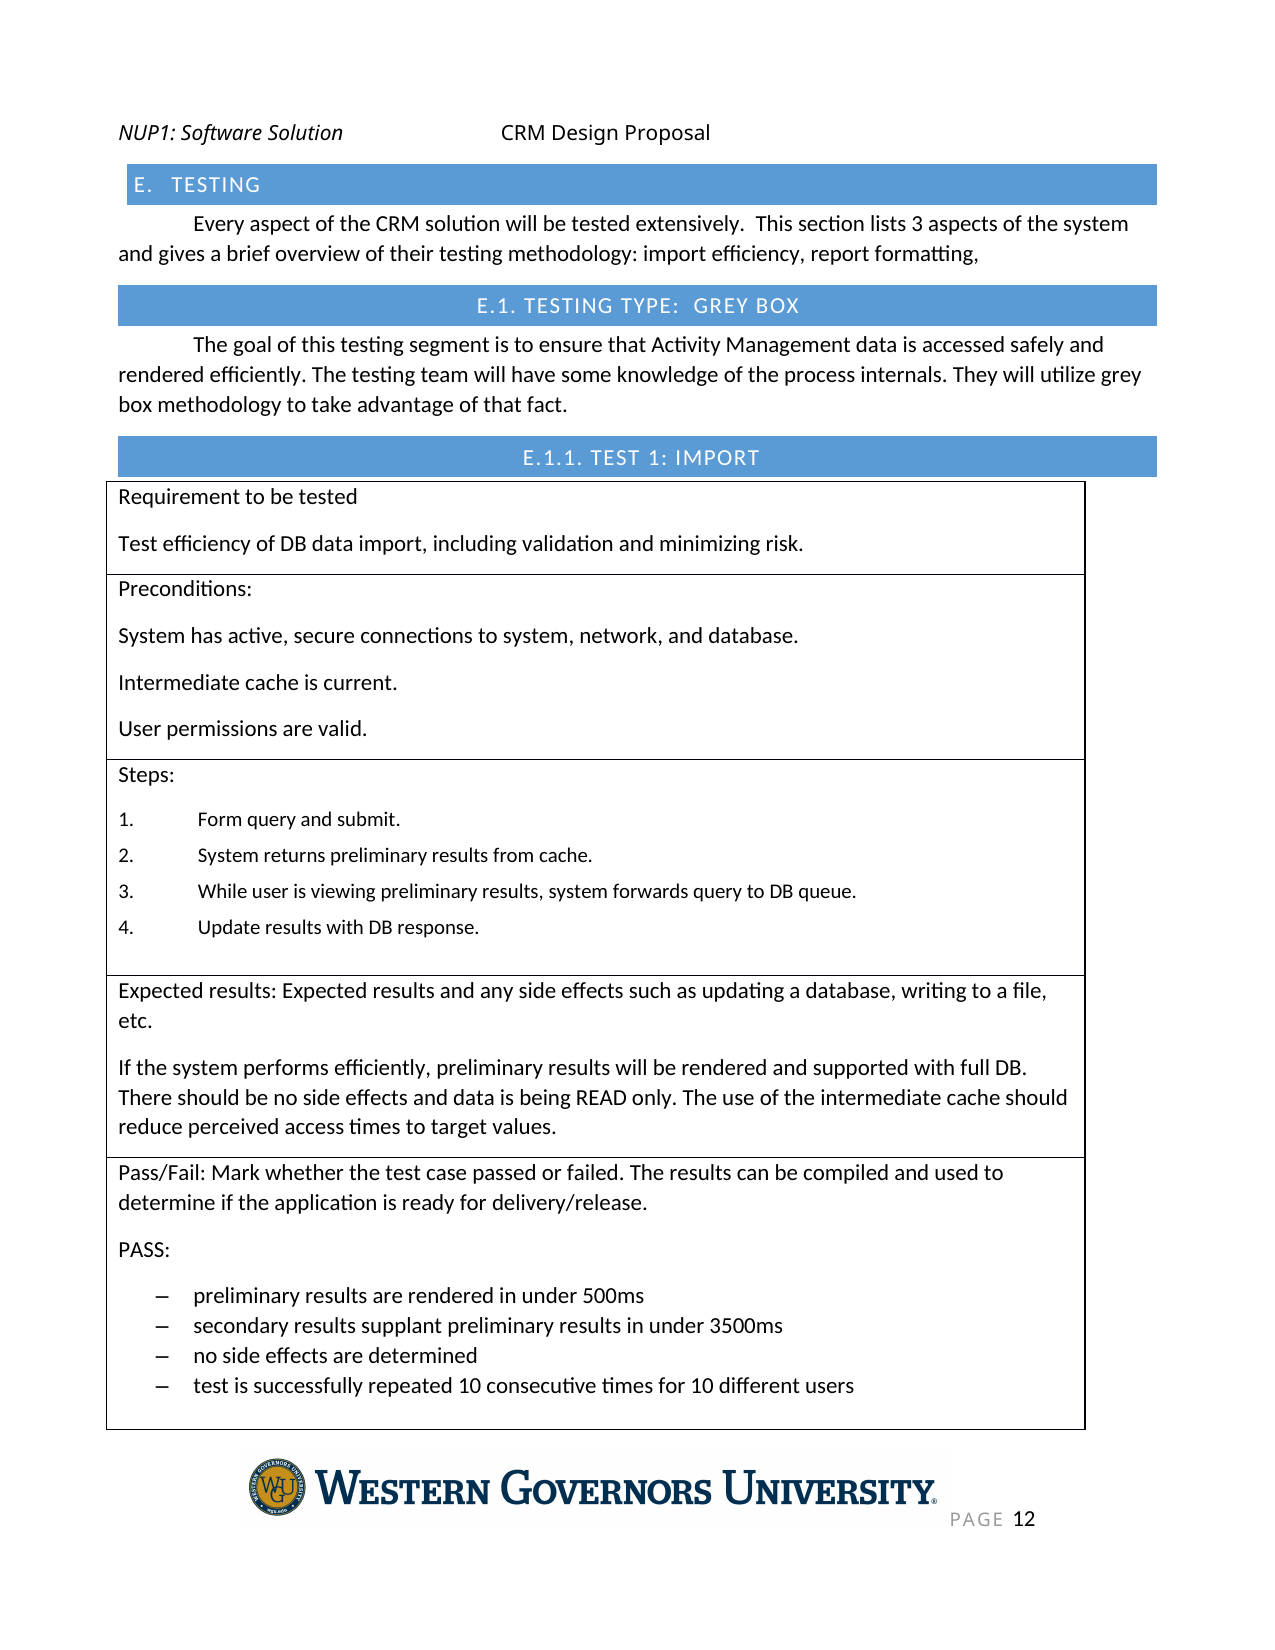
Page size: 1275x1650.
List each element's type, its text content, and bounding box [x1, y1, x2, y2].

table_cell Pass/Fail: Mark whether the test case passed or failed. The results can be compiled and used to determine if the application is ready for delivery/release. PASS: preliminary results are rendered in under 500ms secondary results supplant preliminary results in under 3500ms no side effects are determined test is successfully repeated 10 consecutive times for 10 different users [107, 1158, 1084, 1429]
picture [239, 1447, 950, 1527]
subtitle E.1.1. Test 1: Import [124, 443, 1151, 471]
table_cell Steps: Form query and submit. System returns preliminary results from cache. While user is viewing preliminary results, system forwards query to DB queue. Update results with DB response. [107, 760, 1084, 975]
table_cell Expected results: Expected results and any side effects such as updating a database, writing to a file, etc. If the system performs efficiently, preliminary results will be rendered and supported with full DB. There should be no side effects and data is being READ only. The use of the intermediate cache should reduce perceived access times to target values. [107, 976, 1084, 1157]
table_header Requirement to be tested Test efficiency of DB data import, including validation and minimizing risk. [107, 482, 1084, 573]
table_cell Preconditions: System has active, secure connections to system, network, and database. Intermediate cache is current. User permissions are valid. [107, 575, 1084, 759]
subtitle E.1. Testing Type: Grey BOX [124, 292, 1151, 320]
text Every aspect of the CRM solution will be tested extensively. This section lists 3 aspects of the system and gives a brief overview of their testing methodology: import efficiency, report formatting, [118, 209, 1157, 267]
subtitle Testing [134, 171, 1151, 198]
text The goal of this testing segment is to ensure that Activity Management data is accessed safely and rendered efficiently. The testing team will have some knowledge of the process internals. They will utilize grey box methodology to take advantage of that fact. [118, 330, 1157, 418]
